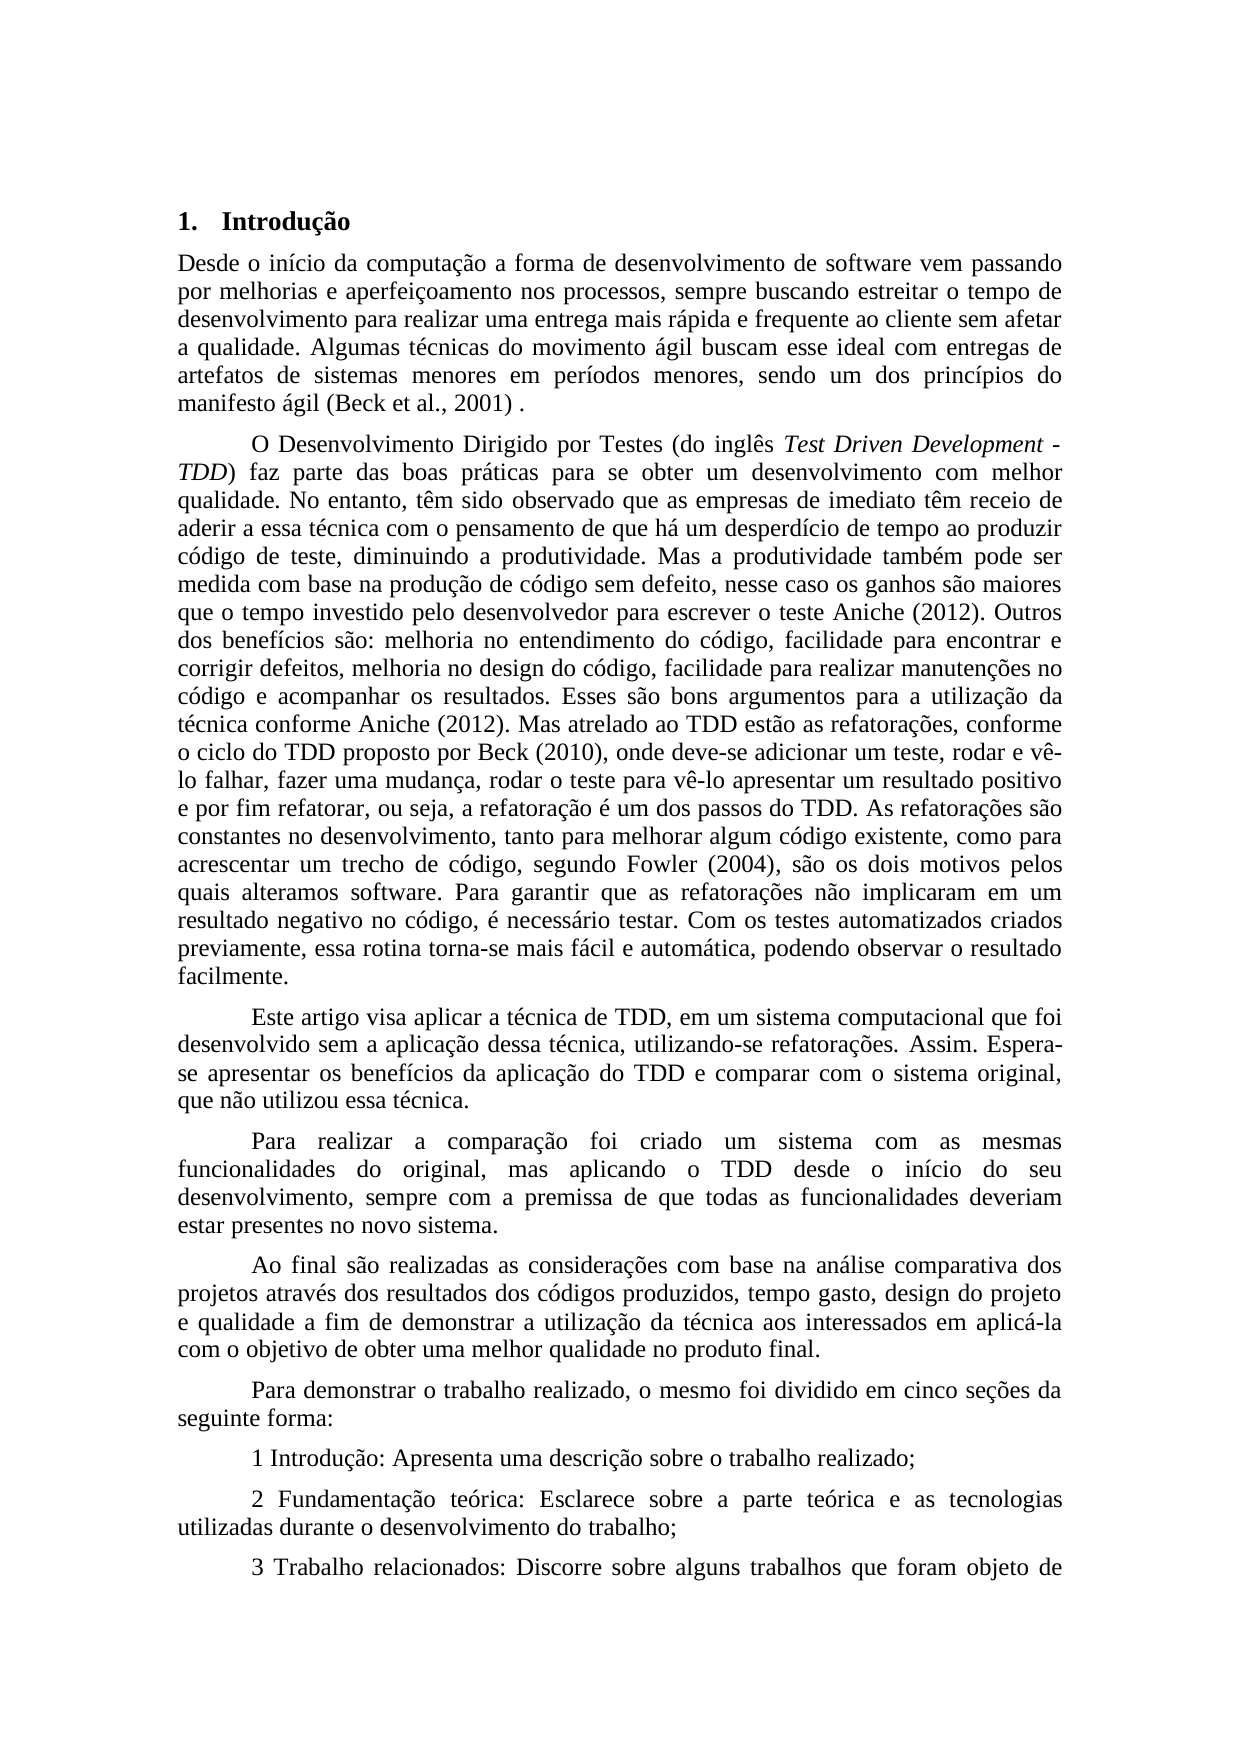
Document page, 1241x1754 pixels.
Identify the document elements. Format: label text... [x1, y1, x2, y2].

text Para realizar a comparação foi criado um sistema com as mesmas funcionalidades do original, mas aplicando o TDD desde o início do seu desenvolvimento, sempre com a premissa de que todas as funcionalidades deveriam estar presentes no novo sistema. [177, 1127, 1063, 1239]
text Ao final são realizadas as considerações com base na análise comparativa dos projetos através dos resultados dos códigos produzidos, tempo gasto, design do projeto e qualidade a fim de demonstrar a utilização da técnica aos interessados em aplicá-la com o objetivo de obter uma melhor qualidade no produto final. [177, 1251, 1063, 1363]
text 1 Introdução: Apresenta uma descrição sobre o trabalho realizado; [177, 1444, 1063, 1472]
text 2 Fundamentação teórica: Esclarece sobre a parte teórica e as tecnologias utilizadas durante o desenvolvimento do trabalho; [177, 1485, 1063, 1541]
text Este artigo visa aplicar a técnica de TDD, em um sistema computacional que foi desenvolvido sem a aplicação dessa técnica, utilizando-se refatorações. Assim. Espera-se apresentar os benefícios da aplicação do TDD e comparar com o sistema original, que não utilizou essa técnica. [177, 1002, 1063, 1114]
text 3 Trabalho relacionados: Discorre sobre alguns trabalhos que foram objeto de [177, 1553, 1063, 1581]
text O Desenvolvimento Dirigido por Testes (do inglês Test Driven Development - TDD) faz parte das boas práticas para se obter um desenvolvimento com melhor qualidade. No entanto, têm sido observado que as empresas de imediato têm receio de aderir a essa técnica com o pensamento de que há um desperdício de tempo ao produzir código de teste, diminuindo a produtividade. Mas a produtividade também pode ser medida com base na produção de código sem defeito, nesse caso os ganhos são maiores que o tempo investido pelo desenvolvedor para escrever o teste Aniche (2012). Outros dos benefícios são: melhoria no entendimento do código, facilidade para encontrar e corrigir defeitos, melhoria no design do código, facilidade para realizar manutenções no código e acompanhar os resultados. Esses são bons argumentos para a utilização da técnica conforme Aniche (2012). Mas atrelado ao TDD estão as refatorações, conforme o ciclo do TDD proposto por Beck (2010), onde deve-se adicionar um teste, rodar e vê-lo falhar, fazer uma mudança, rodar o teste para vê-lo apresentar um resultado positivo e por fim refatorar, ou seja, a refatoração é um dos passos do TDD. As refatorações são constantes no desenvolvimento, tanto para melhorar algum código existente, como para acrescentar um trecho de código, segundo Fowler (2004), são os dois motivos pelos quais alteramos software. Para garantir que as refatorações não implicaram em um resultado negativo no código, é necessário testar. Com os testes automatizados criados previamente, essa rotina torna-se mais fácil e automática, podendo observar o resultado facilmente. [177, 429, 1063, 990]
text Para demonstrar o trabalho realizado, o mesmo foi dividido em cinco seções da seguinte forma: [177, 1376, 1063, 1432]
title Introdução [177, 207, 1063, 237]
text Desde o início da computação a forma de desenvolvimento de software vem passando por melhorias e aperfeiçoamento nos processos, sempre buscando estreitar o tempo de desenvolvimento para realizar uma entrega mais rápida e frequente ao cliente sem afetar a qualidade. Algumas técnicas do movimento ágil buscam esse ideal com entregas de artefatos de sistemas menores em períodos menores, sendo um dos princípios do manifesto ágil (Beck et al., 2001) . [177, 249, 1063, 417]
